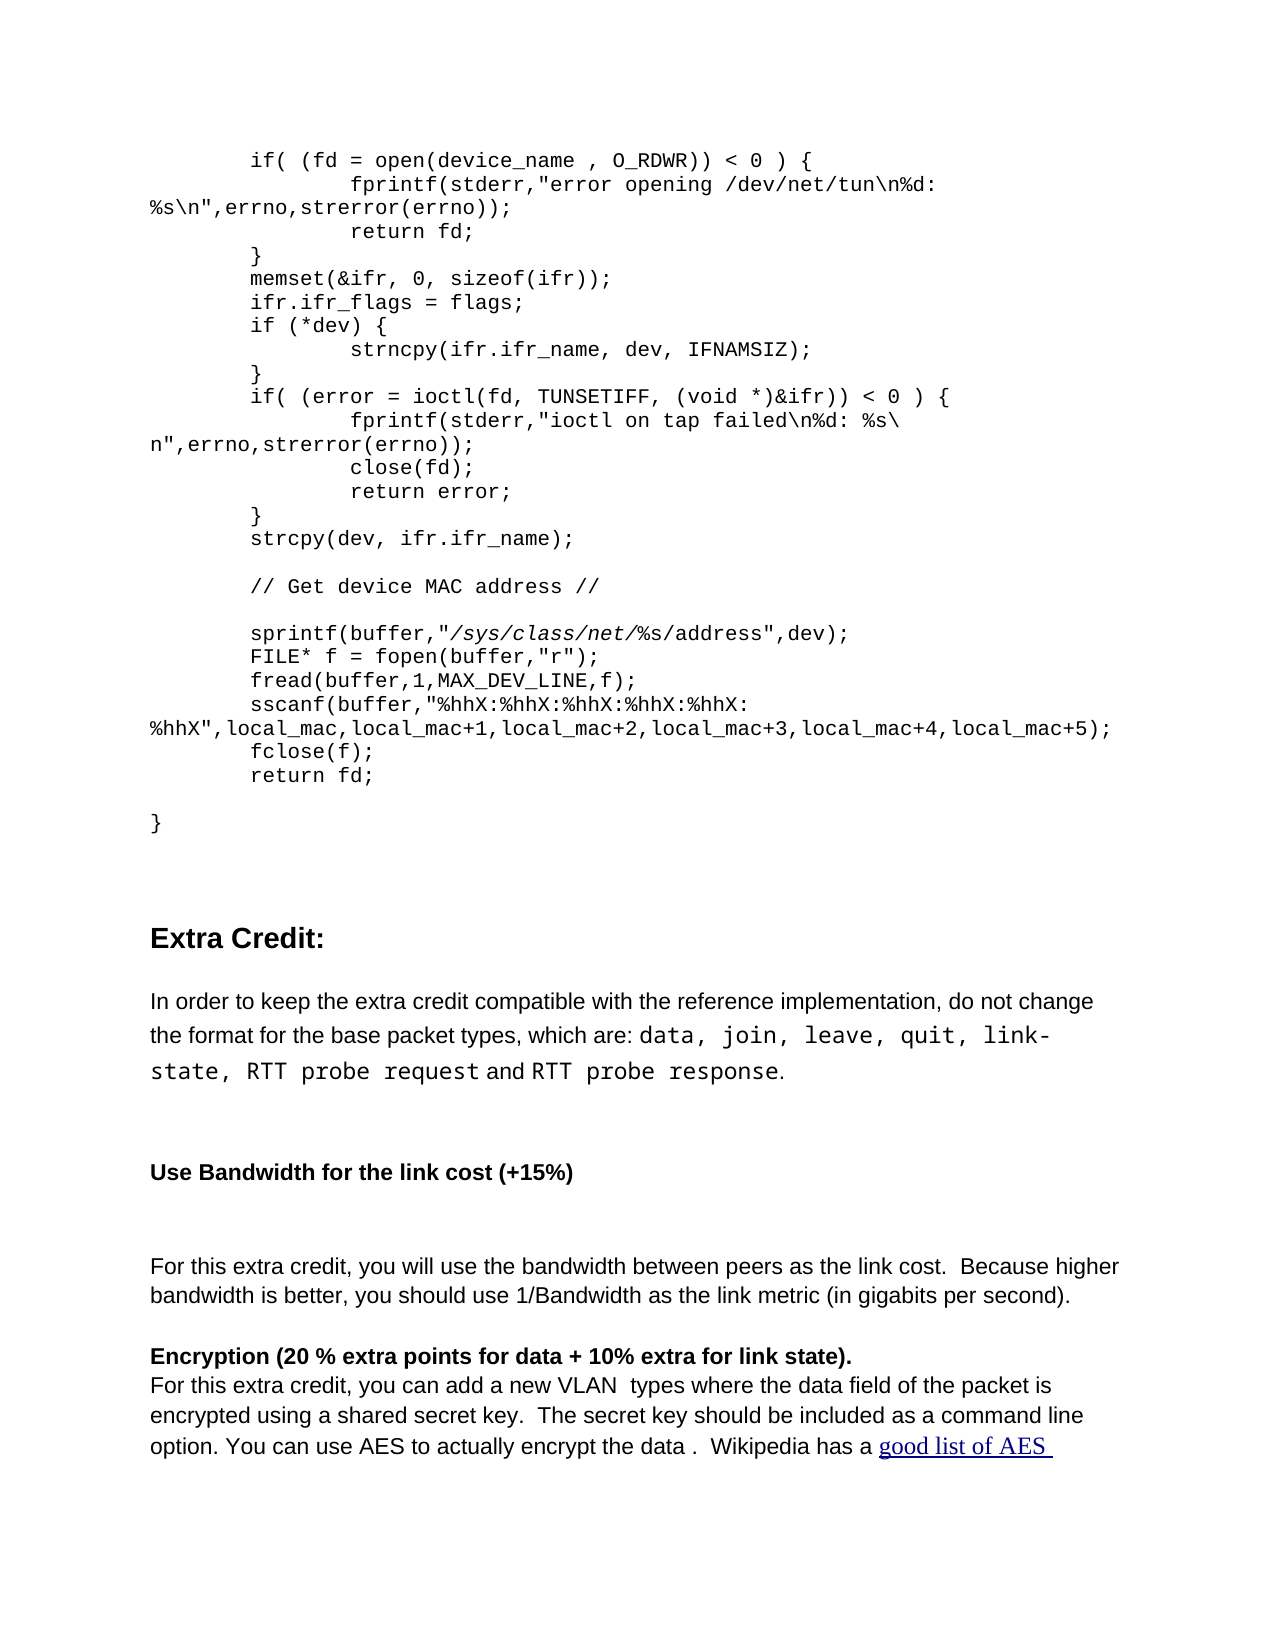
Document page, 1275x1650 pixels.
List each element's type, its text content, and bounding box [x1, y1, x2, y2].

text Extra Credit: [150, 922, 1125, 955]
text For this extra credit, you can add a new VLAN types where the data field of the packet is encrypted using a shared secret key. The secret key should be included as a command line option. You can use AES to actually encrypt the data . Wikipedia has a good list of AES [150, 1373, 1125, 1460]
text // Get device MAC address // [150, 576, 1125, 599]
text fprintf(stderr,"ioctl on tap failed\n%d: %s\n",errno,strerror(errno)); [150, 410, 1125, 457]
text In order to keep the extra credit compatible with the reference implementation, do not change the format for the base packet types, which are: data, join, leave, quit, link-state, RTT probe request and RTT probe response. [150, 989, 1125, 1086]
text } [150, 505, 1125, 528]
text sprintf(buffer,"/sys/class/net/%s/address",dev); [150, 623, 1125, 647]
text close(fd); [150, 457, 1125, 481]
text strcpy(dev, ifr.ifr_name); [150, 528, 1125, 552]
text return fd; [150, 221, 1125, 244]
text fclose(f); [150, 741, 1125, 765]
text memset(&ifr, 0, sizeof(ifr)); [150, 268, 1125, 292]
text fread(buffer,1,MAX_DEV_LINE,f); [150, 670, 1125, 694]
text Encryption (20 % extra points for data + 10% extra for link state). [150, 1344, 1125, 1369]
text For this extra credit, you will use the bandwidth between peers as the link cost. Because higher bandwidth is better, you should use 1/Bandwidth as the link metric (in gigabits per second). [150, 1253, 1125, 1308]
text %s\n",errno,strerror(errno)); [150, 197, 1125, 221]
text if (*dev) { [150, 316, 1125, 339]
text ifr.ifr_flags = flags; [150, 292, 1125, 316]
text } [150, 363, 1125, 386]
text fprintf(stderr,"error opening /dev/net/tun\n%d: [150, 174, 1125, 197]
text } [150, 812, 1125, 836]
text return error; [150, 481, 1125, 505]
text if( (error = ioctl(fd, TUNSETIFF, (void *)&ifr)) < 0 ) { [150, 386, 1125, 410]
text Use Bandwidth for the link cost (+15%) [150, 1160, 1125, 1217]
text FILE* f = fopen(buffer,"r"); [150, 647, 1125, 670]
text return fd; [150, 765, 1125, 788]
text if( (fd = open(device_name , O_RDWR)) < 0 ) { [150, 150, 1125, 174]
text sscanf(buffer,"%hhX:%hhX:%hhX:%hhX:%hhX:%hhX",local_mac,local_mac+1,local_mac+2,local_mac+3,local_mac+4,local_mac+5); [150, 694, 1125, 741]
text } [150, 244, 1125, 268]
text strncpy(ifr.ifr_name, dev, IFNAMSIZ); [150, 339, 1125, 363]
